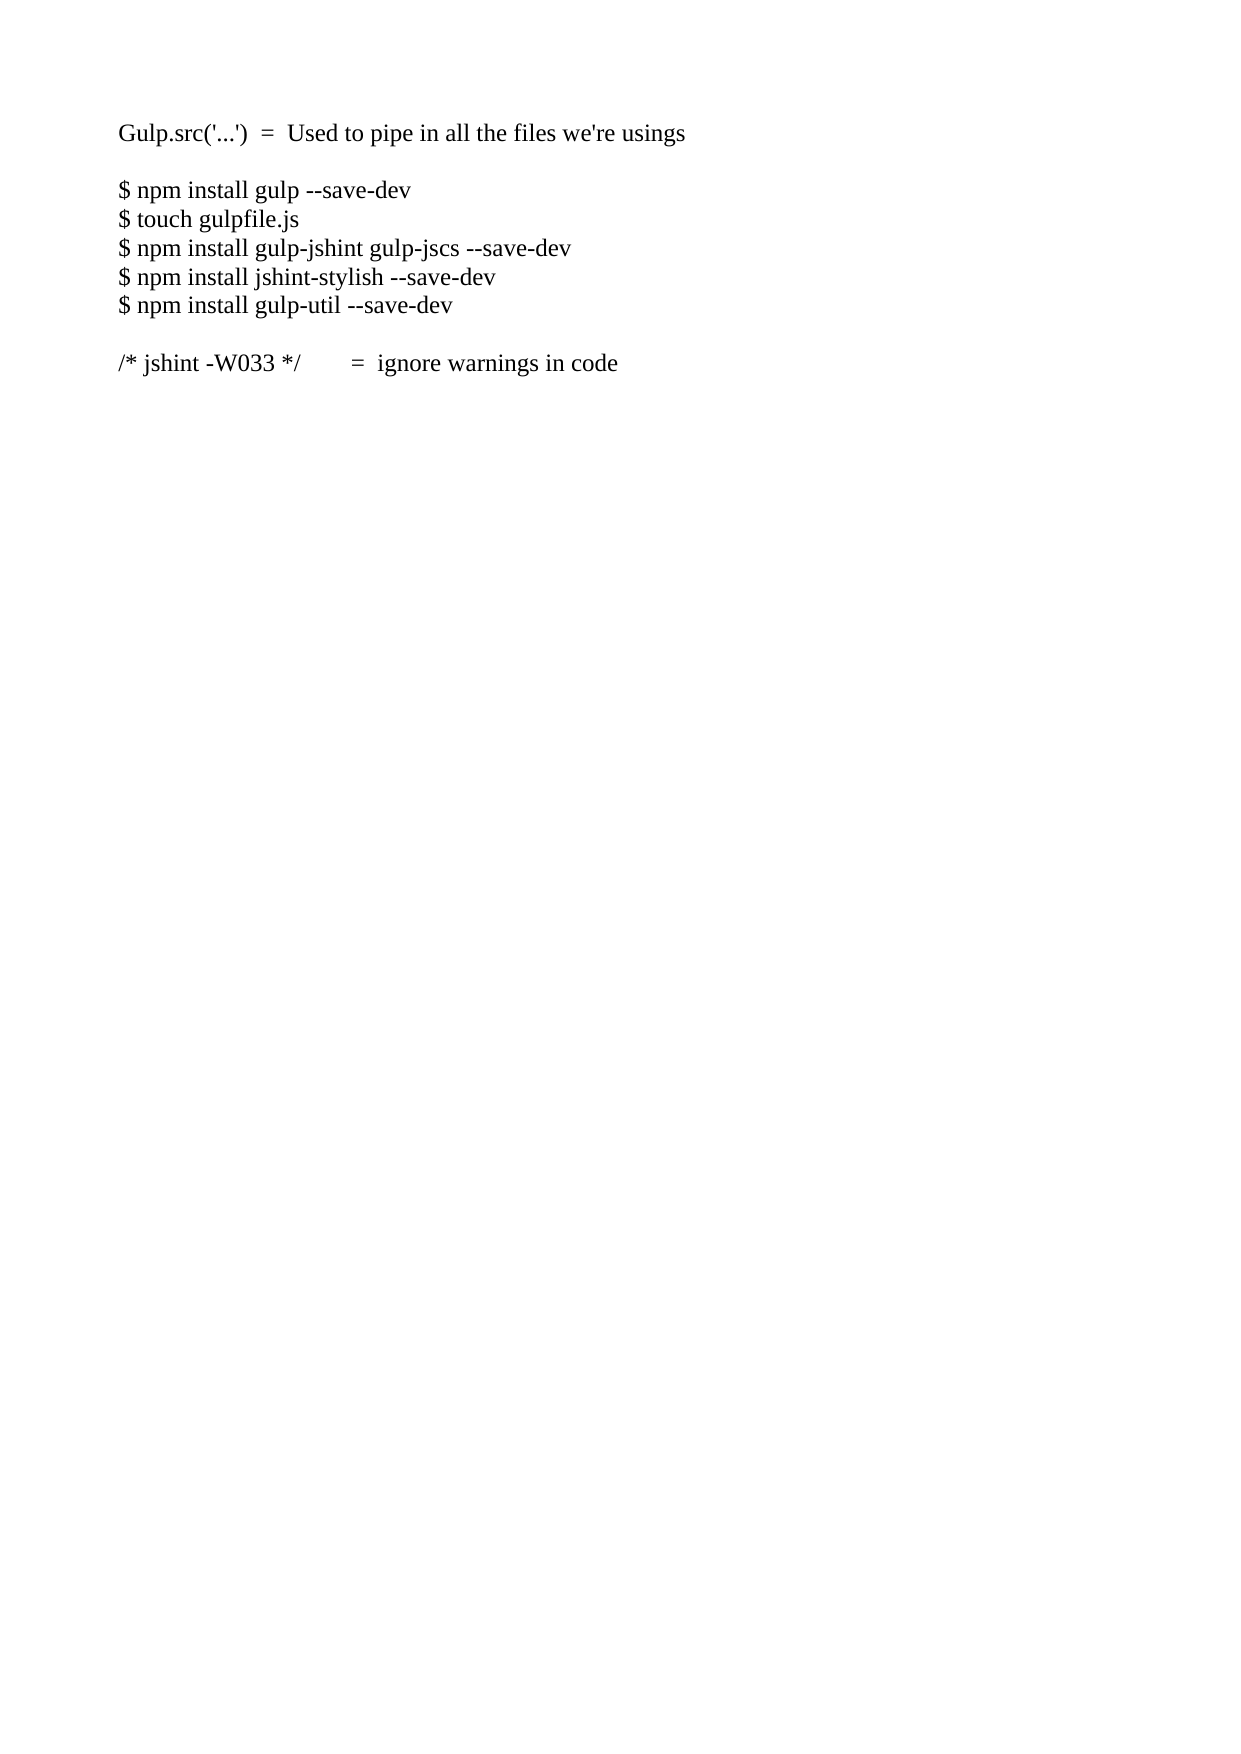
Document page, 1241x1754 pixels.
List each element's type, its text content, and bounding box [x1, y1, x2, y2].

text $ npm install jshint-stylish --save-dev [118, 262, 1122, 291]
text $ npm install gulp --save-dev [118, 176, 1122, 204]
text $ npm install gulp-util --save-dev [118, 291, 1122, 319]
text Gulp.src('...') = Used to pipe in all the files we're usings [118, 118, 1122, 147]
text $ touch gulpfile.js [118, 204, 1122, 233]
text /* jshint -W033 */ = ignore warnings in code [118, 348, 1122, 377]
text $ npm install gulp-jshint gulp-jscs --save-dev [118, 233, 1122, 262]
